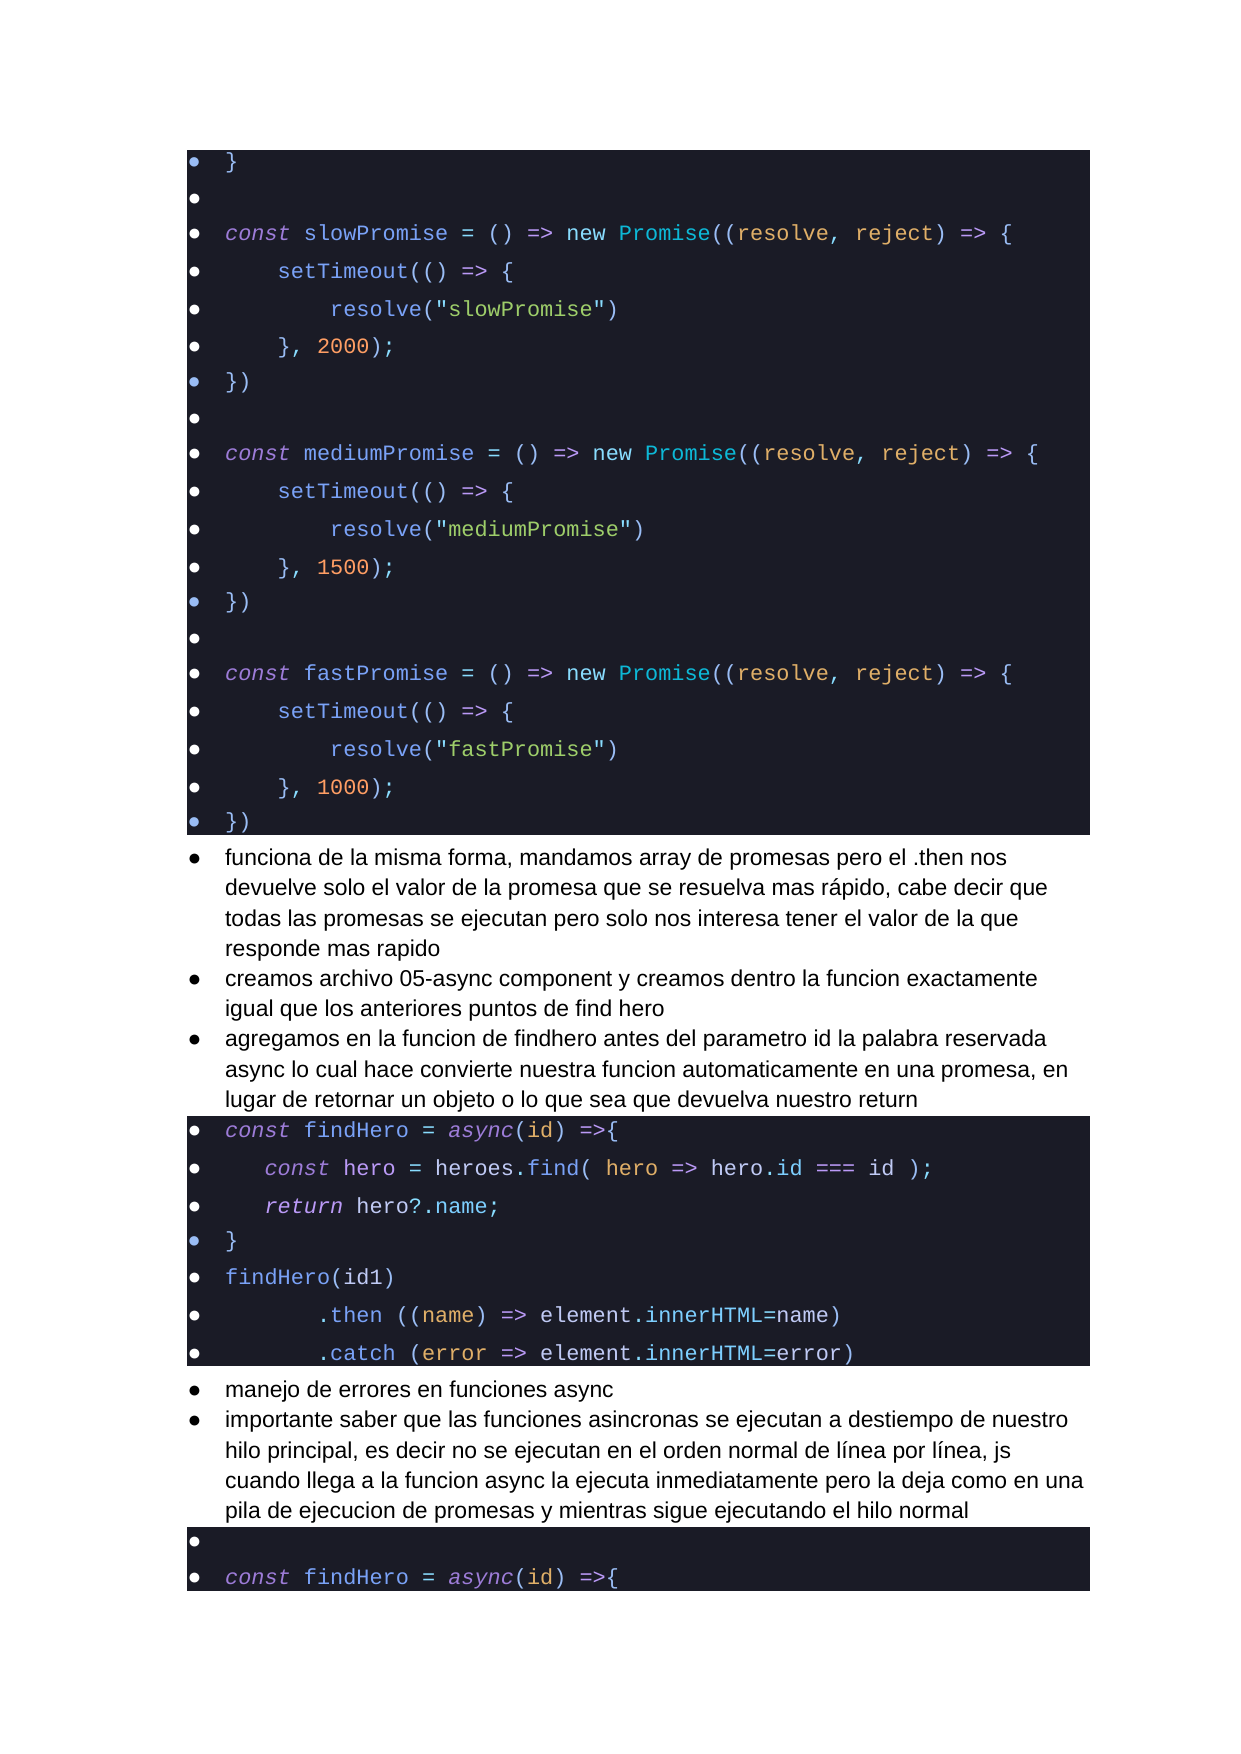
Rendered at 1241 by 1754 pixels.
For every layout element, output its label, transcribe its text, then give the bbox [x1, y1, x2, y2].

list const findHero = async(id) =>{ [187, 1116, 1090, 1144]
list manejo de errores en funciones async [187, 1376, 1090, 1403]
list }, 1000); [187, 773, 1090, 801]
list }) [187, 370, 1090, 395]
list const hero = heroes.find( hero => hero.id === id ); [187, 1154, 1090, 1182]
list setTimeout(() => { [187, 477, 1090, 505]
list } [187, 150, 1090, 175]
list } [187, 1229, 1090, 1254]
list importante saber que las funciones asincronas se ejecutan a destiempo de nuestro hilo principal, es decir no se ejecutan en el orden normal de línea por línea, js cuando llega a la funcion async la ejecuta inmediatamente pero la deja como en una pila de ejecucion de promesas y mientras sigue ejecutando el hilo normal [187, 1406, 1090, 1523]
list creamos archivo 05-async component y creamos dentro la funcion exactamente igual que los anteriores puntos de find hero [187, 965, 1090, 1021]
list findHero(id1) [187, 1263, 1090, 1291]
list resolve("slowPromise") [187, 294, 1090, 323]
list agregamos en la funcion de findhero antes del parametro id la palabra reservada async lo cual hace convierte nuestra funcion automaticamente en una promesa, en lugar de retornar un objeto o lo que sea que devuelva nuestro return [187, 1025, 1090, 1112]
list return hero?.name; [187, 1192, 1090, 1219]
list }) [187, 590, 1090, 615]
list const slowPromise = () => new Promise((resolve, reject) => { [187, 219, 1090, 247]
list setTimeout(() => { [187, 257, 1090, 285]
list }, 2000); [187, 332, 1090, 360]
list const mediumPromise = () => new Promise((resolve, reject) => { [187, 439, 1090, 467]
list .catch (error => element.innerHTML=error) [187, 1338, 1090, 1366]
list const findHero = async(id) =>{ [187, 1563, 1090, 1591]
list resolve("fastPromise") [187, 735, 1090, 763]
list }) [187, 811, 1090, 835]
list const fastPromise = () => new Promise((resolve, reject) => { [187, 659, 1090, 687]
list setTimeout(() => { [187, 697, 1090, 725]
list }, 1500); [187, 553, 1090, 581]
list resolve("mediumPromise") [187, 515, 1090, 543]
list .then ((name) => element.innerHTML=name) [187, 1301, 1090, 1329]
list funciona de la misma forma, mandamos array de promesas pero el .then nos devuelve solo el valor de la promesa que se resuelva mas rápido, cabe decir que todas las promesas se ejecutan pero solo nos interesa tener el valor de la que responde mas rapido [187, 844, 1090, 961]
